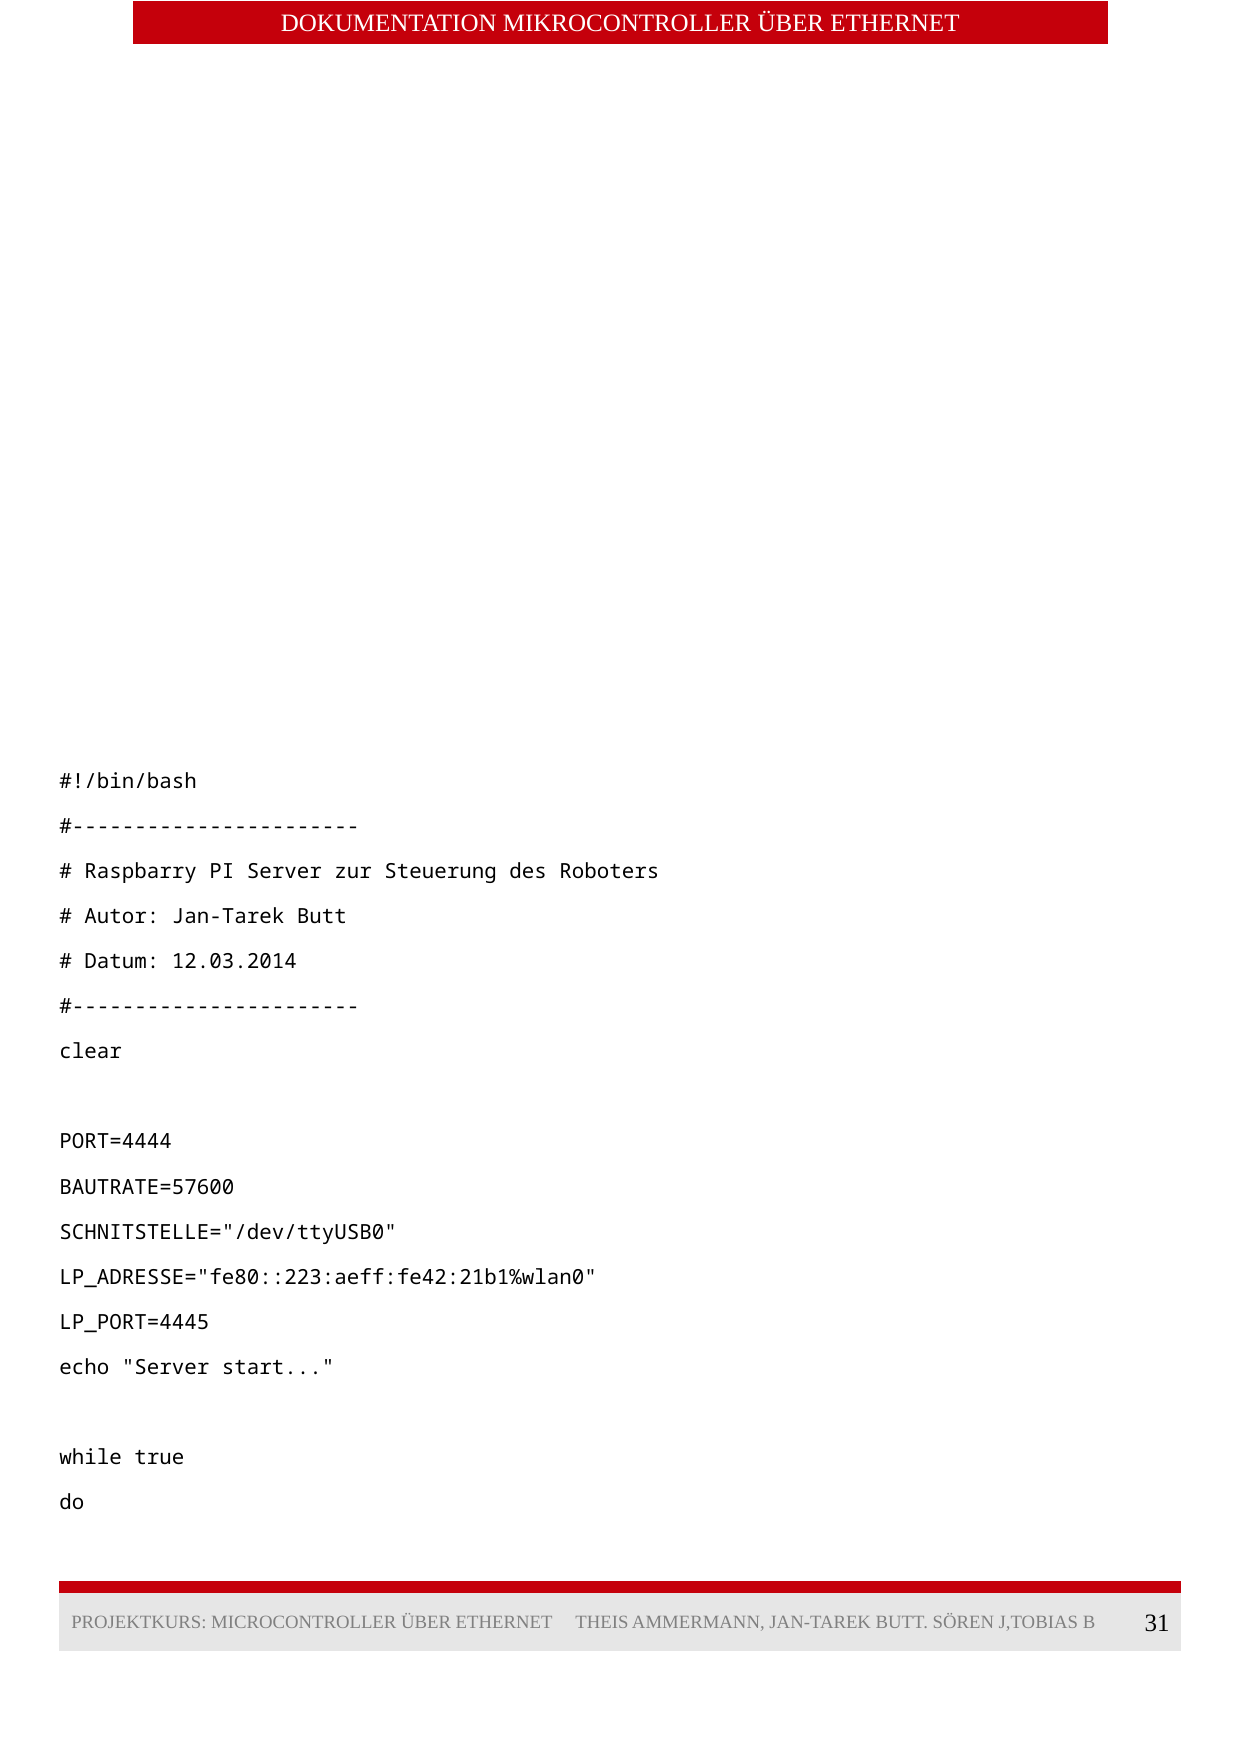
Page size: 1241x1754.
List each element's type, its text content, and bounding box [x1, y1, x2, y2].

text # Autor: Jan-Tarek Butt [59, 901, 1181, 929]
text # Datum: 12.03.2014 [59, 946, 1181, 975]
text SCHNITSTELLE="/dev/ttyUSB0" [59, 1217, 1181, 1245]
text #----------------------- [59, 811, 1181, 839]
text LP_PORT=4445 [59, 1307, 1181, 1336]
text BAUTRATE=57600 [59, 1172, 1181, 1200]
text # Raspbarry PI Server zur Steuerung des Roboters [59, 856, 1181, 884]
text LP_ADRESSE="fe80::223:aeff:fe42:21b1%wlan0" [59, 1262, 1181, 1290]
text echo "Server start..." [59, 1352, 1181, 1381]
text PORT=4444 [59, 1127, 1181, 1155]
text #!/bin/bash [59, 766, 1181, 794]
text #----------------------- [59, 991, 1181, 1020]
text do [59, 1487, 1181, 1516]
text while true [59, 1442, 1181, 1471]
text clear [59, 1036, 1181, 1065]
